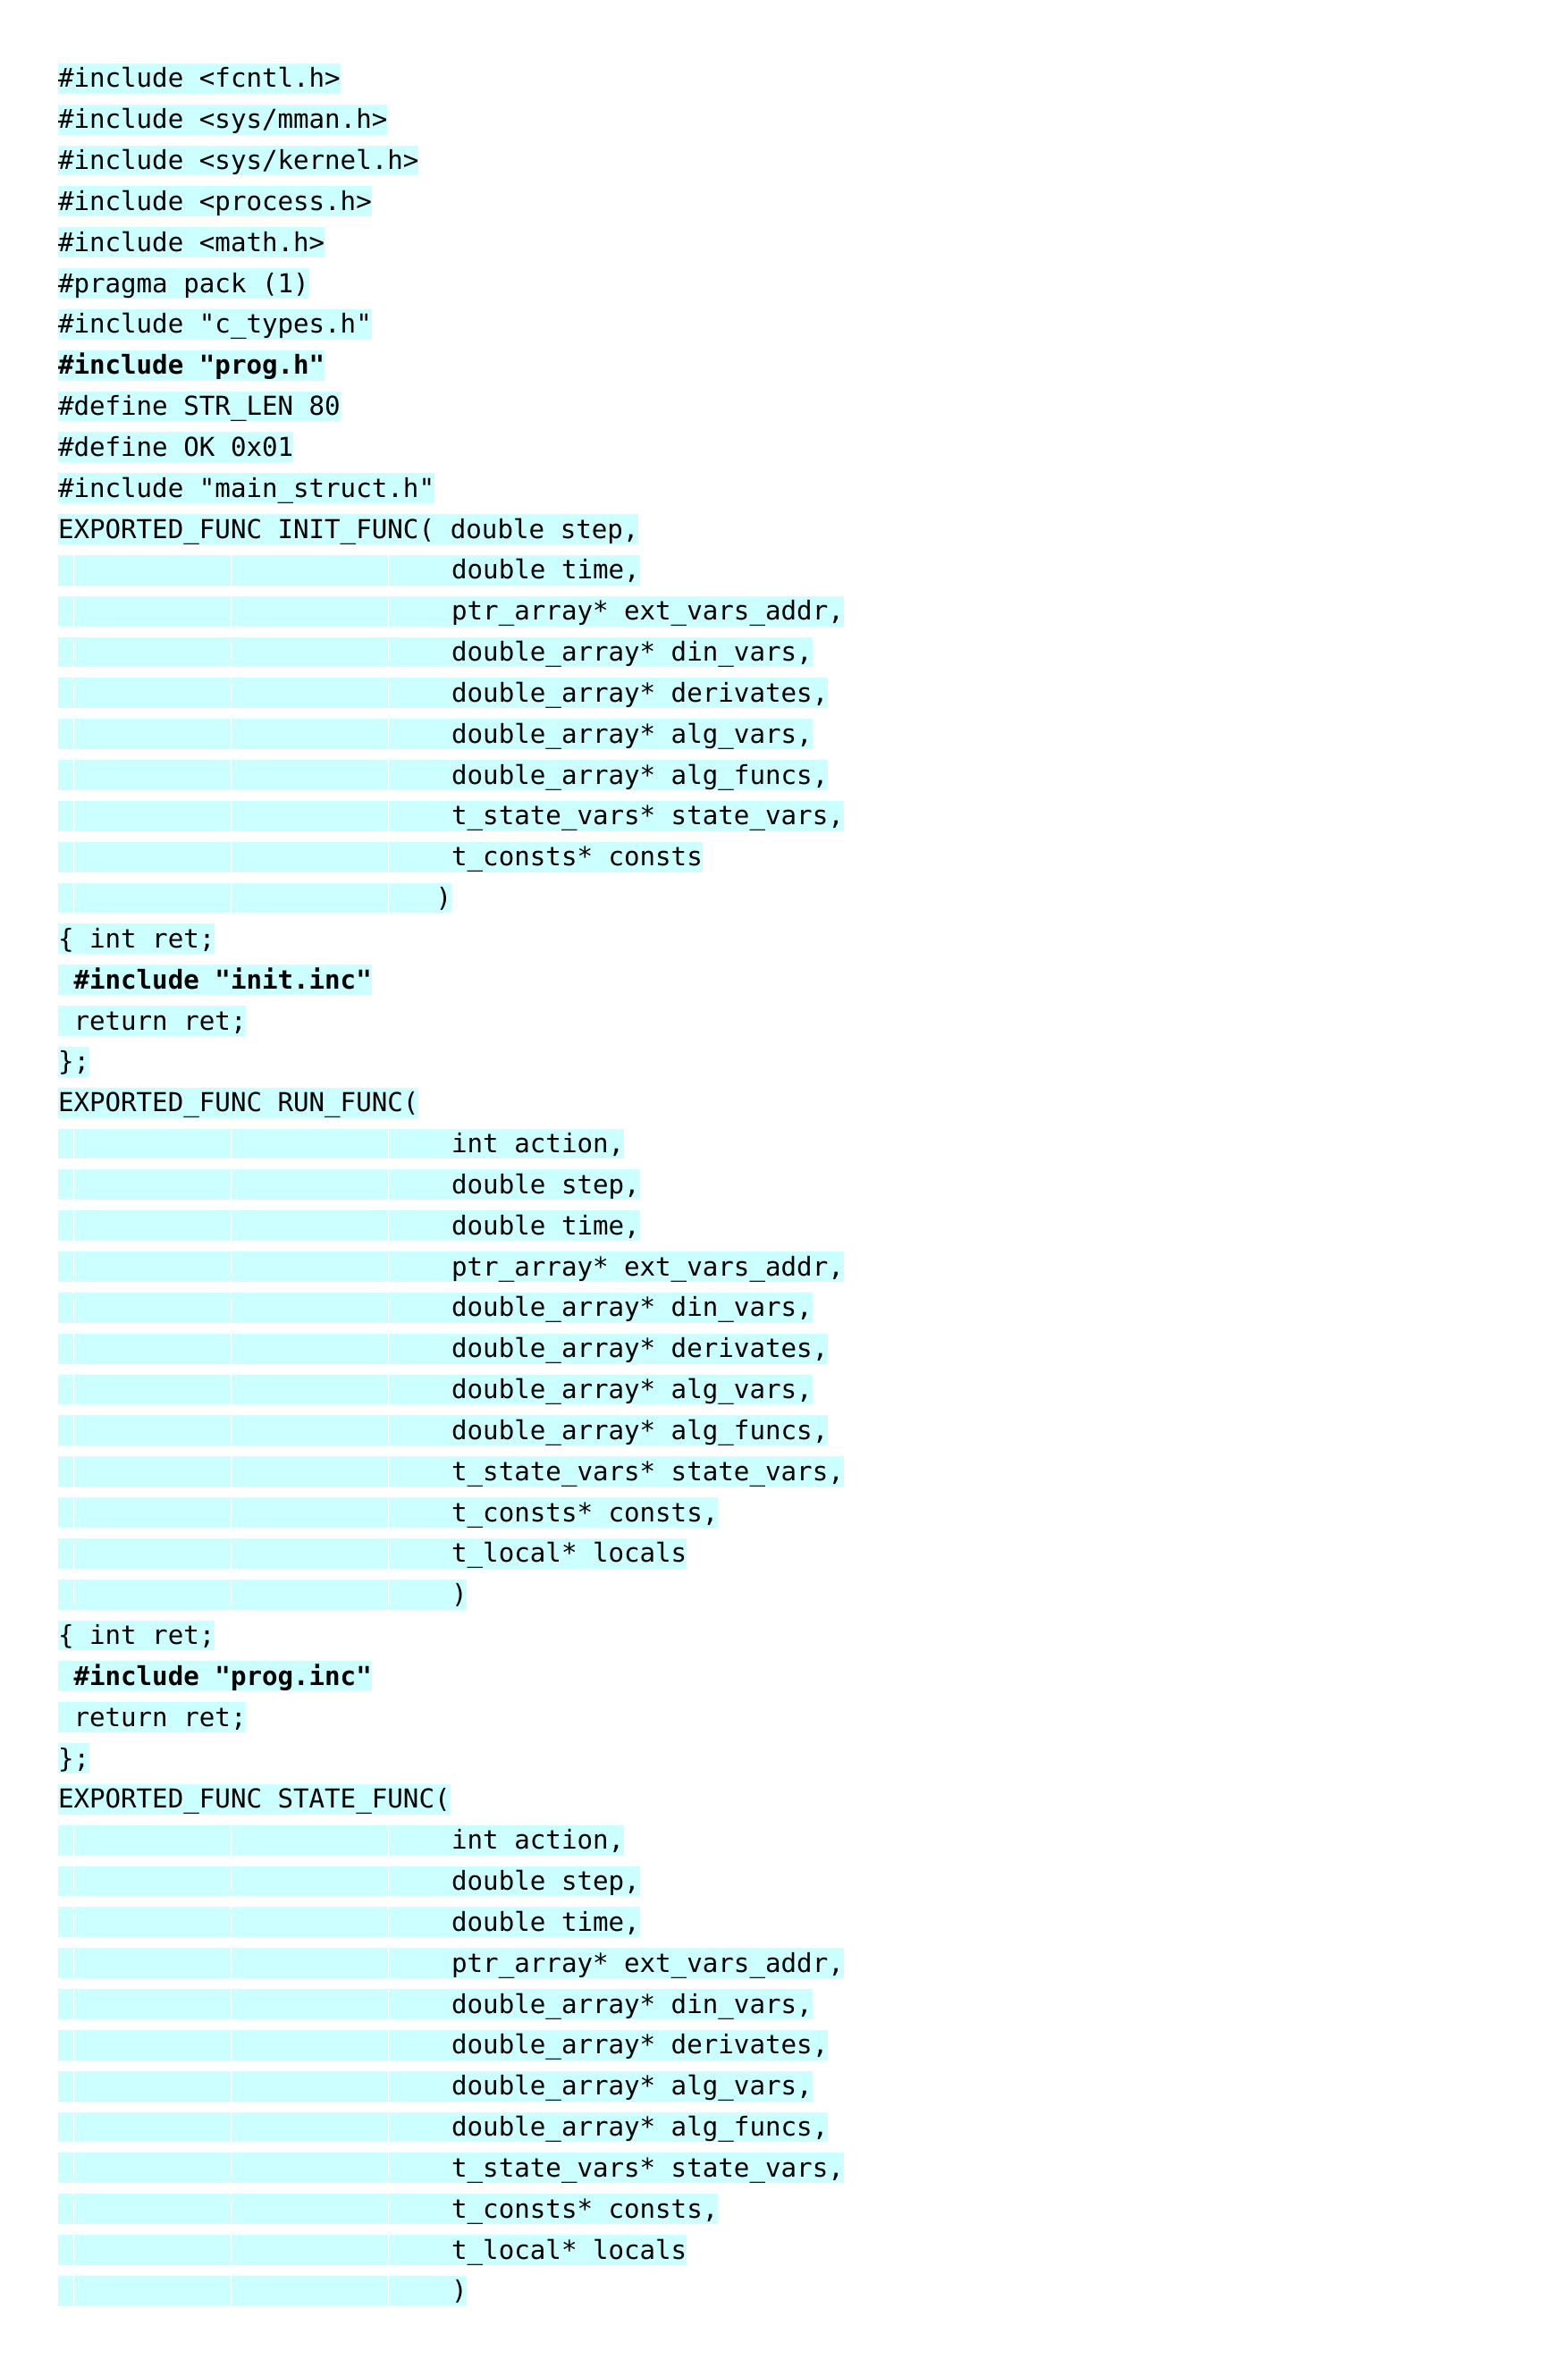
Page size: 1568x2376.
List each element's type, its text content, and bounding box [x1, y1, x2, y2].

table_cell #include <fcntl.h> #include <sys/mman.h> #include <sys/kernel.h> #include <process.h> #include <math.h> #pragma pack (1) #include "c_types.h" #include "prog.h" #define STR_LEN 80 #define OK 0x01 #include "main_struct.h" EXPORTED_FUNC INIT_FUNC( double step, double time, ptr_array* ext_vars_addr, double_array* din_vars, double_array* derivates, double_array* alg_vars, double_array* alg_funcs, t_state_vars* state_vars, t_consts* consts ) { int ret; #include "init.inc" return ret; }; EXPORTED_FUNC RUN_FUNC( int action, double step, double time, ptr_array* ext_vars_addr, double_array* din_vars, double_array* derivates, double_array* alg_vars, double_array* alg_funcs, t_state_vars* state_vars, t_consts* consts, t_local* locals ) { int ret; #include "prog.inc" return ret; }; EXPORTED_FUNC STATE_FUNC( int action, double step, double time, ptr_array* ext_vars_addr, double_array* din_vars, double_array* derivates, double_array* alg_vars, double_array* alg_funcs, t_state_vars* state_vars, t_consts* consts, t_local* locals ) [53, 53, 1515, 2316]
